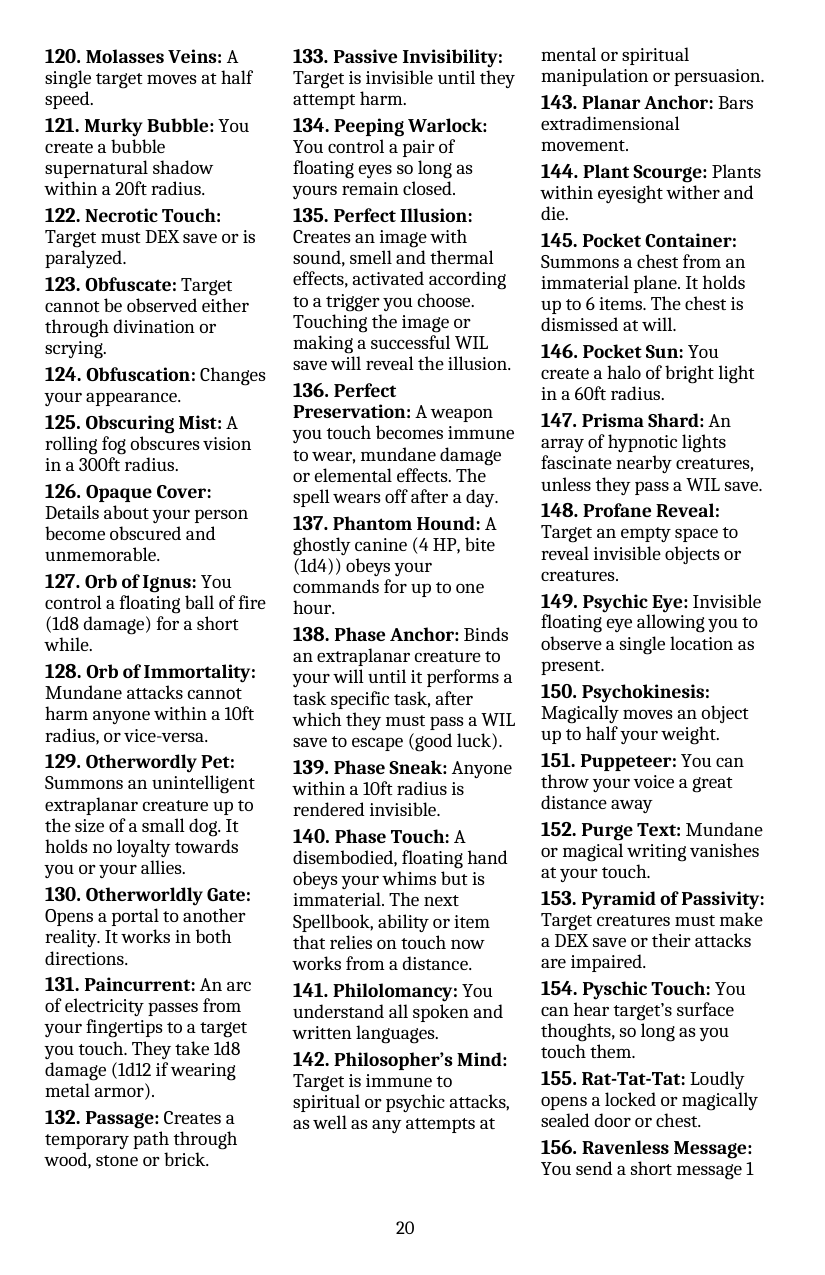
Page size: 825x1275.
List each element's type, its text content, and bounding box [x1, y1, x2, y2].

list Obfuscate: Target cannot be observed either through divination or scrying. [45, 273, 269, 359]
list mental or spiritual manipulation or persuasion. [541, 45, 765, 87]
list Perfect Illusion: Creates an image with sound, smell and thermal effects, activated according to a trigger you choose. Touching the image or making a successful WIL save will reveal the illusion. [293, 204, 517, 376]
list Necrotic Touch: Target must DEX save or is paralyzed. [45, 204, 269, 269]
list Plant Scourge: Plants within eyesight wither and die. [541, 160, 765, 225]
list Psychic Eye: Invisible floating eye allowing you to observe a single location as present. [541, 590, 765, 676]
list Pocket Container: Summons a chest from an immaterial plane. It holds up to 6 items. The chest is dismissed at will. [541, 229, 765, 337]
list Otherwordly Pet: Summons an unintelligent extraplanar creature up to the size of a small dog. It holds no loyalty towards you or your allies. [45, 751, 269, 879]
list Phase Sneak: Anyone within a 10ft radius is rendered invisible. [293, 756, 517, 821]
list Phase Anchor: Binds an extraplanar creature to your will until it performs a task specific task, after which they must pass a WIL save to escape (good luck). [293, 623, 517, 752]
list Purge Text: Mundane or magical writing vanishes at your touch. [541, 818, 765, 883]
list Paincurrent: An arc of electricity passes from your fingertips to a target you touch. They take 1d8 damage (1d12 if wearing metal armor). [45, 973, 269, 1102]
list Philosopher’s Mind: Target is immune to spiritual or psychic attacks, as well as any attempts at [293, 1048, 517, 1134]
list Otherworldly Gate: Opens a portal to another reality. It works in both directions. [45, 883, 269, 970]
list Profane Reveal: Target an empty space to reveal invisible objects or creatures. [541, 500, 765, 586]
list Prisma Shard: An array of hypnotic lights fascinate nearby creatures, unless they pass a WIL save. [541, 409, 765, 496]
list Obscuring Mist: A rolling fog obscures vision in a 300ft radius. [45, 411, 269, 476]
list Obfuscation: Changes your appearance. [45, 363, 269, 407]
list Orb of Ignus: You control a floating ball of fire (1d8 damage) for a short while. [45, 570, 269, 657]
list Perfect Preservation: A weapon you touch becomes immune to wear, mundane damage or elemental effects. The spell wears off after a day. [293, 379, 517, 508]
list Psychokinesis: Magically moves an object up to half your weight. [541, 680, 765, 745]
list Rat-Tat-Tat: Loudly opens a locked or magically sealed door or chest. [541, 1067, 765, 1133]
list Pocket Sun: You create a halo of bright light in a 60ft radius. [541, 341, 765, 406]
list Murky Bubble: You create a bubble supernatural shadow within a 20ft radius. [45, 114, 269, 200]
list Philolomancy: You understand all spoken and written languages. [293, 979, 517, 1044]
list Passage: Creates a temporary path through wood, stone or brick. [45, 1106, 269, 1171]
list Planar Anchor: Bars extradimensional movement. [541, 91, 765, 156]
list Phantom Hound: A ghostly canine (4 HP, bite (1d4)) obeys your commands for up to one hour. [293, 512, 517, 620]
list Pyramid of Passivity: Target creatures must make a DEX save or their attacks are impaired. [541, 887, 765, 973]
list Orb of Immortality: Mundane attacks cannot harm anyone within a 10ft radius, or vice-versa. [45, 660, 269, 747]
list Peeping Warlock: You control a pair of floating eyes so long as yours remain closed. [293, 114, 517, 200]
list Pyschic Touch: You can hear target’s surface thoughts, so long as you touch them. [541, 977, 765, 1064]
list Ravenless Message: You send a short message 1 [541, 1136, 765, 1180]
list Molasses Veins: A single target moves at half speed. [45, 45, 269, 110]
list Passive Invisibility: Target is invisible until they attempt harm. [293, 45, 517, 110]
list Phase Touch: A disembodied, floating hand obeys your whims but is immaterial. The next Spellbook, ability or item that relies on touch now works from a distance. [293, 825, 517, 975]
list Puppeteer: You can throw your voice a great distance away [541, 749, 765, 814]
list Opaque Cover: Details about your person become obscured and unmemorable. [45, 480, 269, 566]
